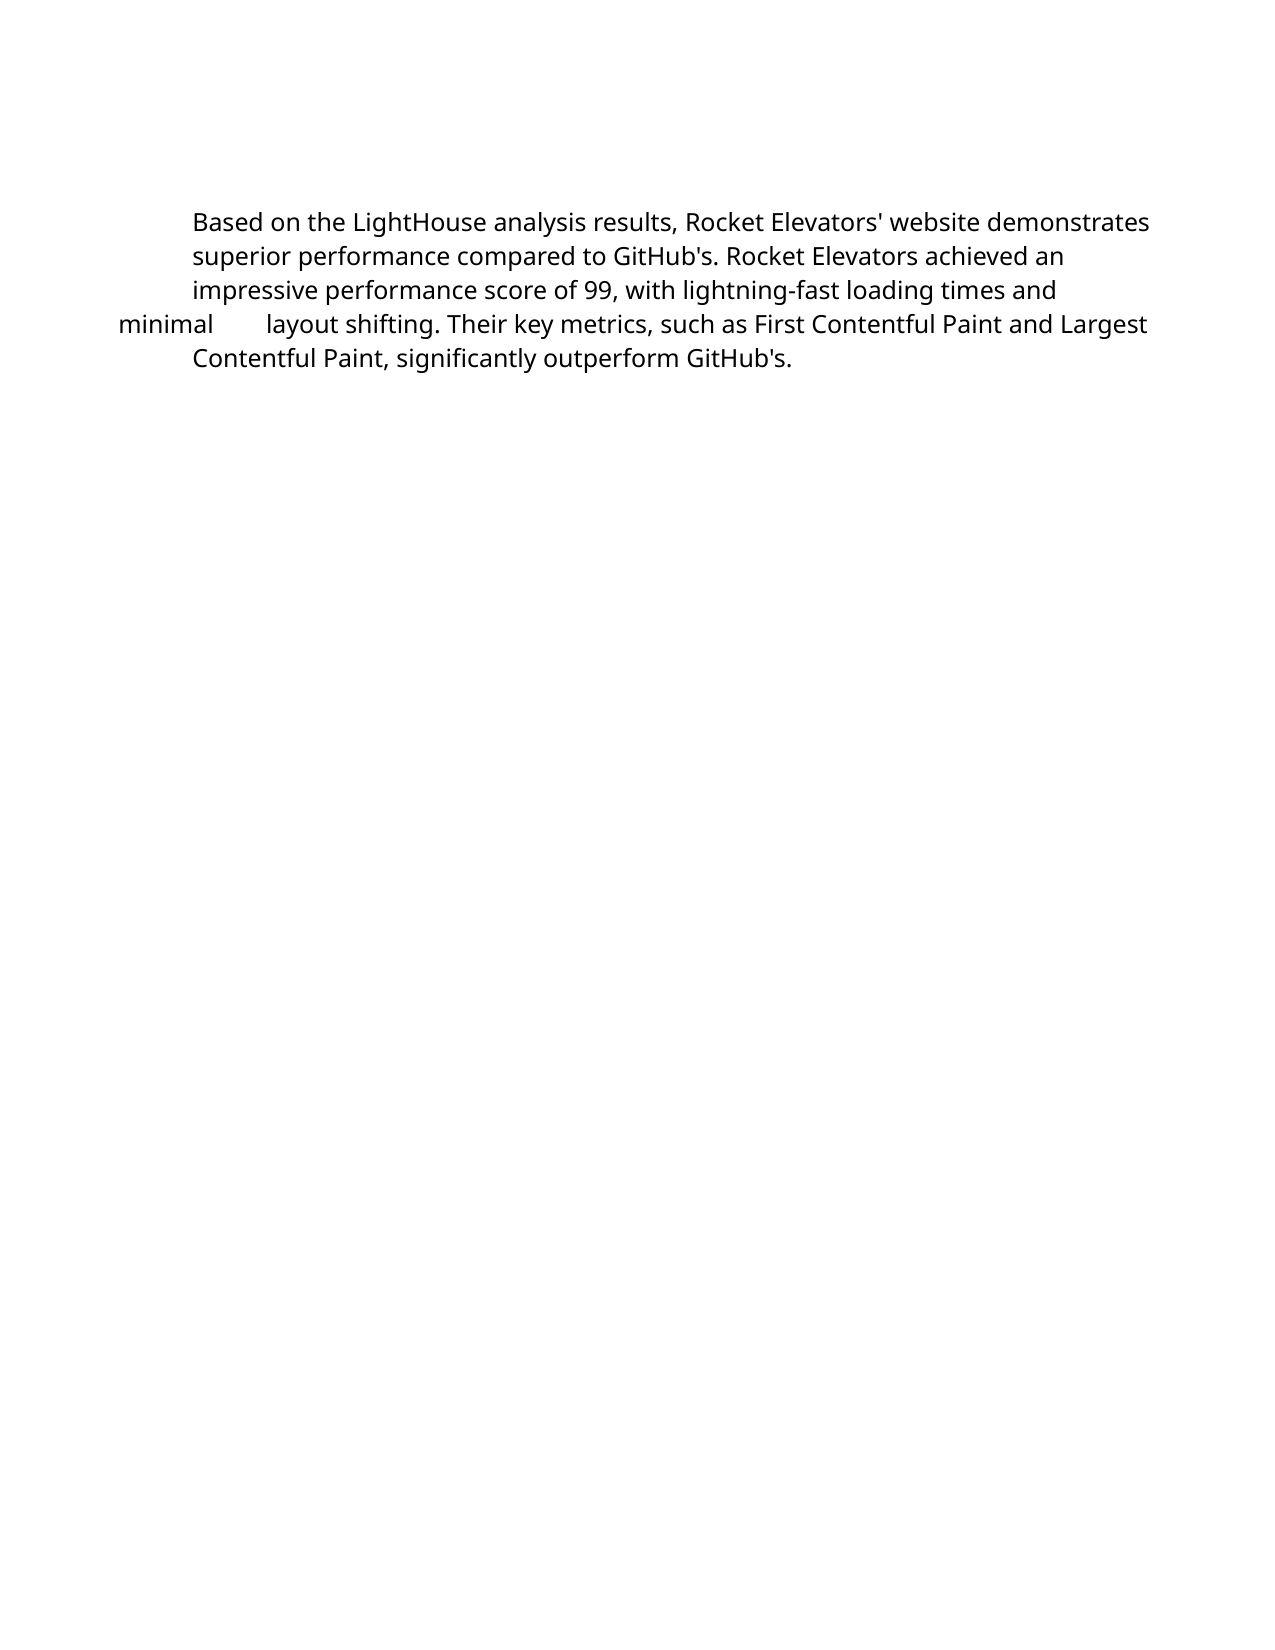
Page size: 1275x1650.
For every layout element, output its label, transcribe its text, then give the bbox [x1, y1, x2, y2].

text Based on the LightHouse analysis results, Rocket Elevators' website demonstrates superior performance compared to GitHub's. Rocket Elevators achieved an impressive performance score of 99, with lightning-fast loading times and minimal layout shifting. Their key metrics, such as First Contentful Paint and Largest Contentful Paint, significantly outperform GitHub's. [118, 204, 1157, 375]
